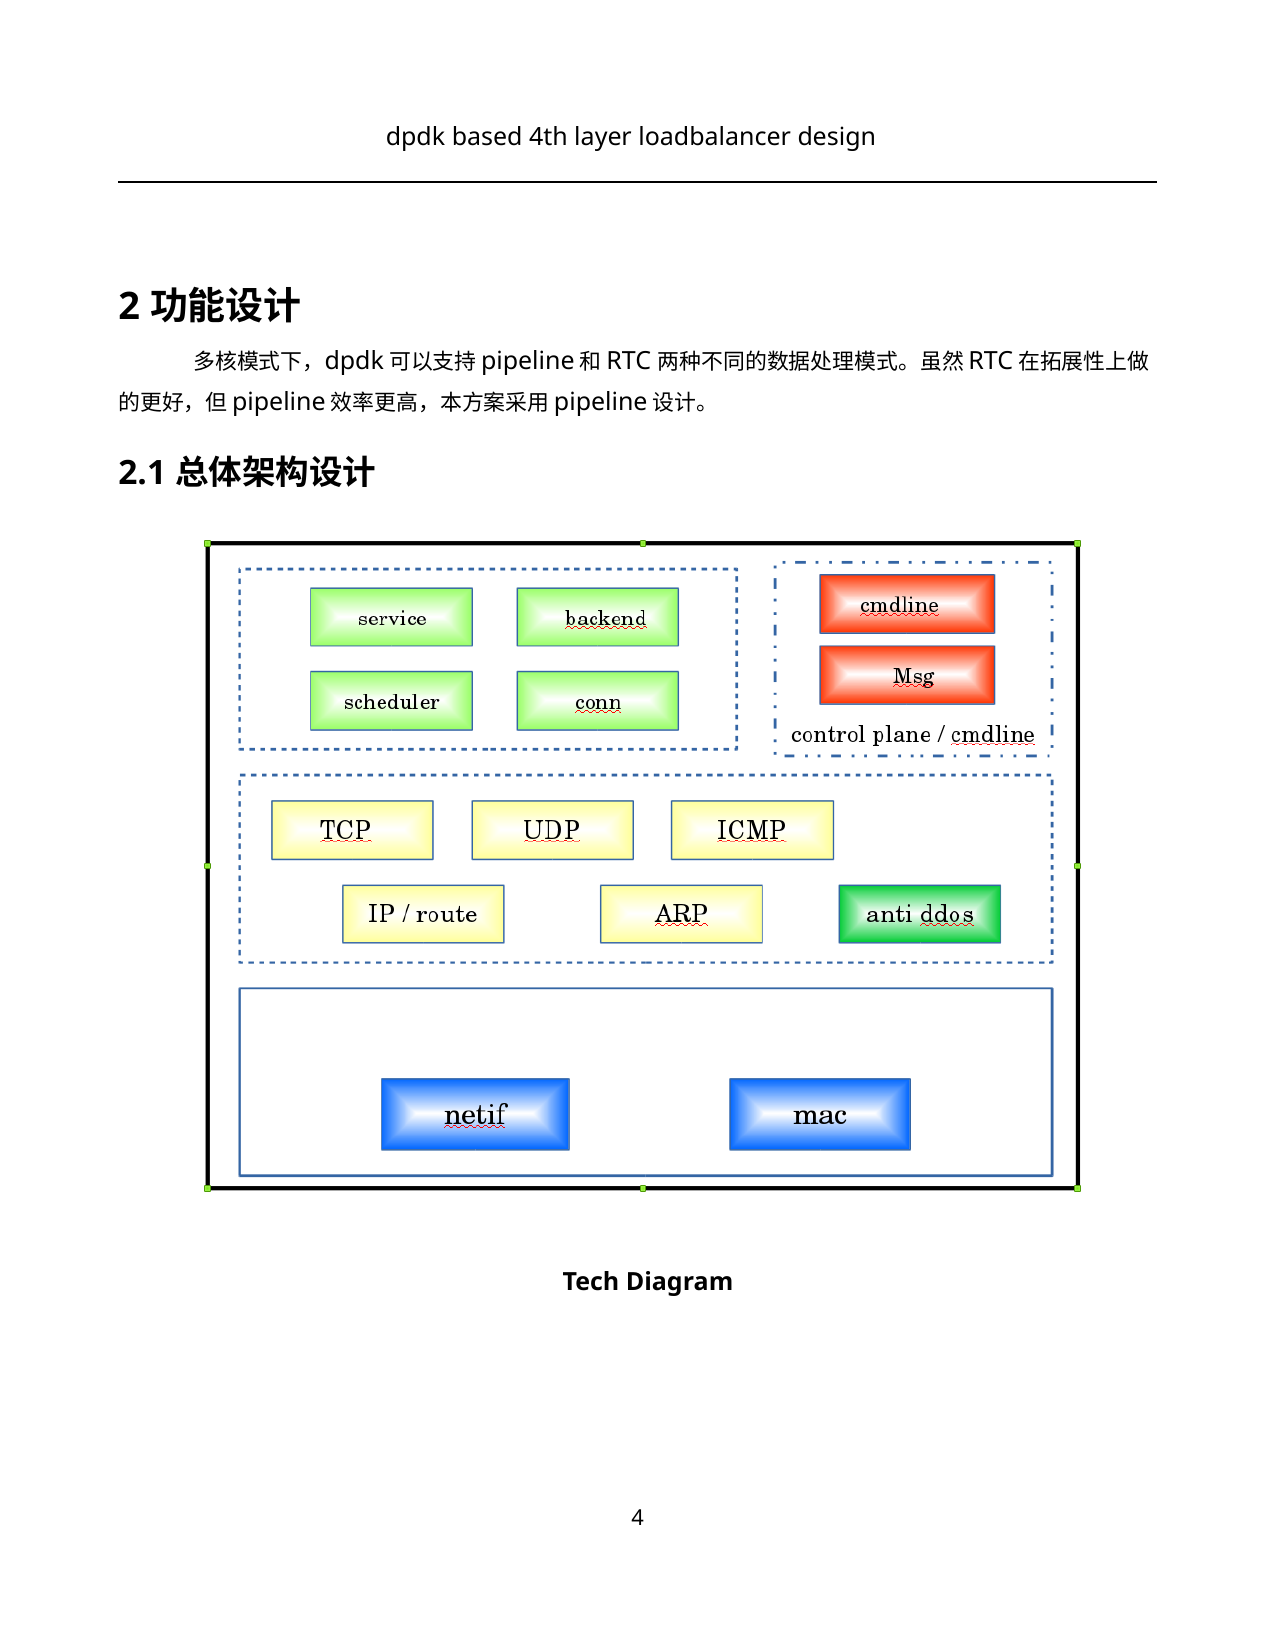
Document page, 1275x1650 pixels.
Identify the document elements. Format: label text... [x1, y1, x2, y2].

subtitle 2.1 总体架构设计 [118, 445, 1157, 494]
subtitle 2 功能设计 [118, 275, 1157, 330]
picture [191, 523, 1096, 1209]
text Tech Diagram [118, 1264, 1157, 1298]
text 多核模式下，dpdk可以支持pipeline和 RTC 两种不同的数据处理模式。虽然RTC在拓展性上做的更好，但pipeline效率更高，本方案采用pipeline设计。 [118, 343, 1157, 418]
